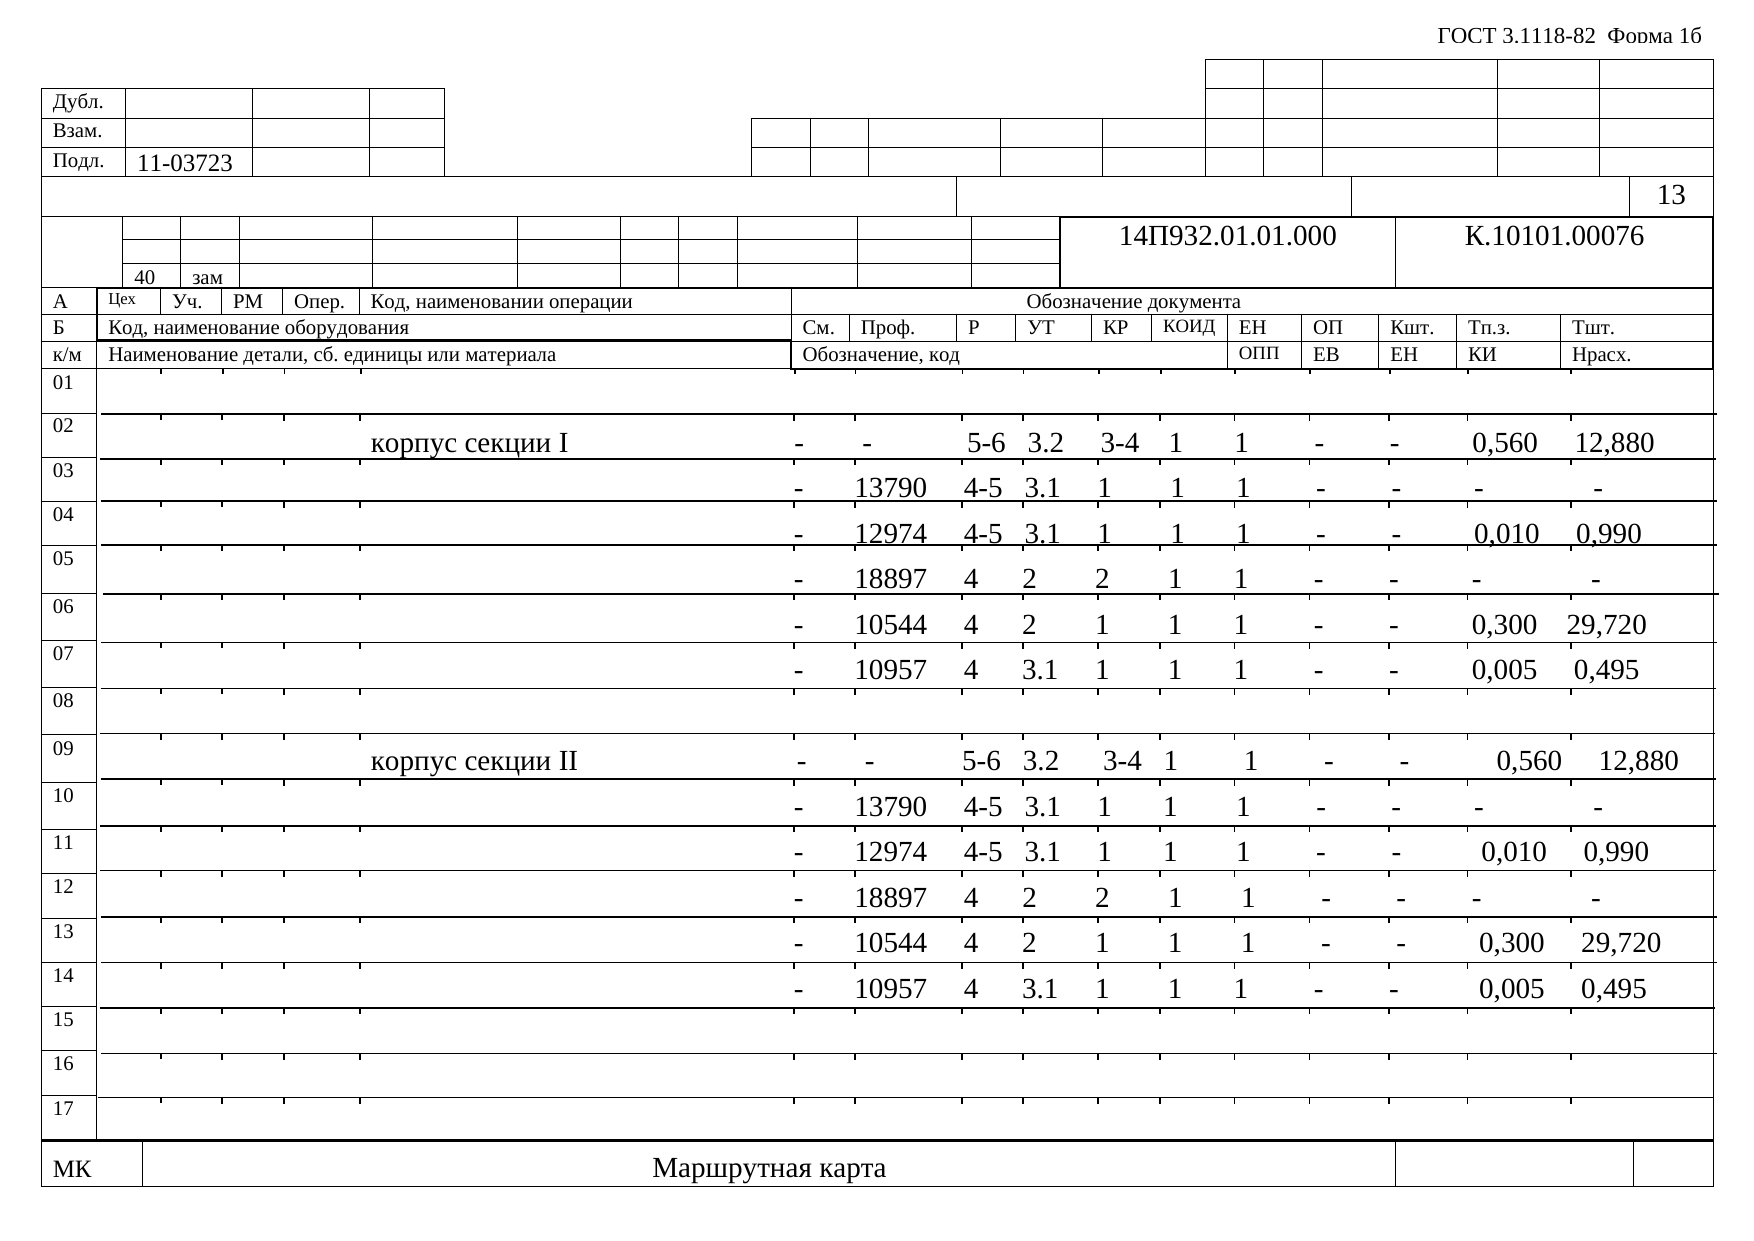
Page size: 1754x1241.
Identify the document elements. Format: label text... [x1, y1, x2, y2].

table_cell 40 [123, 264, 180, 287]
table_cell [370, 89, 444, 117]
table_cell Тп.з. [1457, 315, 1560, 341]
table_cell [1600, 148, 1713, 176]
table_cell ОПП [1228, 342, 1301, 368]
table_cell [738, 264, 857, 287]
table_cell Б [42, 315, 96, 341]
table_cell Код, наименование оборудования [98, 315, 791, 339]
table_cell [181, 217, 239, 239]
table_cell [738, 217, 857, 239]
table_cell [126, 119, 252, 147]
table_cell Цех [98, 289, 160, 314]
table_cell [373, 240, 517, 263]
table_cell [621, 264, 678, 287]
table_cell УТ [1016, 315, 1091, 341]
table_cell [42, 217, 122, 287]
table_cell [1498, 89, 1599, 117]
table_cell [126, 89, 252, 117]
table_cell [752, 119, 810, 147]
table_cell [518, 217, 620, 239]
table_cell 08 [42, 688, 96, 734]
table_cell [42, 177, 956, 216]
table_cell Уч. [161, 289, 221, 314]
table_cell [1264, 119, 1322, 147]
table_cell [1323, 119, 1497, 147]
table_cell [679, 240, 737, 263]
table_cell 11 [42, 830, 96, 873]
table_cell [445, 88, 692, 117]
table_cell [972, 217, 1059, 239]
table_header [41, 59, 1205, 88]
table_cell [253, 89, 369, 117]
table_header [1498, 60, 1599, 88]
table_cell [1600, 89, 1713, 117]
table_cell к/м [42, 342, 96, 368]
table_cell корпус секции I - - 5-6 3.2 3-4 1 1 - - 0,560 12,880 - 13790 4-5 3.1 1 1 1 - - - - - 12974 4-5 3.1 1 1 1 - - 0,010 0,990 - 18897 4 2 2 1 1 - - - - - 10544 4 2 1 1 1 - - 0,300 29,720 - 10957 4 3.1 1 1 1 - - 0,005 0,495 корпус секции II - - 5-6 3.2 3-4 1 1 - - 0,560 12,880 - 13790 4-5 3.1 1 1 1 - - - - - 12974 4-5 3.1 1 1 1 - - 0,010 0,990 - 18897 4 2 2 1 1 - - - - - 10544 4 2 1 1 1 - - 0,300 29,720 - 10957 4 3.1 1 1 1 - - 0,005 0,495 [97, 369, 1713, 1139]
table_cell [518, 264, 620, 287]
table_cell КОИД [1152, 315, 1227, 341]
table_cell 14П932.01.01.000 [1061, 218, 1395, 287]
table_cell [869, 148, 1000, 176]
table_cell [972, 240, 1059, 263]
table_cell [811, 119, 868, 147]
table_cell [738, 240, 857, 263]
table_cell Обозначение документа [792, 289, 1712, 314]
table_cell Дубл. [42, 89, 125, 117]
table_cell [692, 88, 1205, 117]
table_cell Нрасх. [1561, 342, 1712, 368]
table_cell Р [957, 315, 1015, 341]
table_cell [858, 264, 971, 287]
table_cell [957, 177, 1351, 216]
table_cell 11-03723 [126, 148, 252, 176]
table_cell [1206, 119, 1263, 147]
table_cell [621, 240, 678, 263]
table_header [1600, 60, 1713, 88]
table_cell Тшт. [1561, 315, 1712, 341]
table_cell 04 [42, 502, 96, 545]
table_cell [679, 264, 737, 287]
table_cell 05 [42, 546, 96, 592]
table_cell [1498, 148, 1599, 176]
table_cell РМ [222, 289, 282, 314]
table_cell [123, 217, 180, 239]
table_cell 13 [1630, 177, 1713, 216]
table_cell Подл. [42, 148, 125, 176]
table_cell ЕВ [1302, 342, 1378, 368]
table_cell [1396, 1142, 1633, 1186]
table_cell Код, наименовании операции [360, 289, 791, 314]
table_cell [1103, 119, 1205, 147]
table_cell Опер. [283, 289, 359, 314]
table_cell [240, 264, 372, 287]
table_cell 13 [42, 919, 96, 962]
table_cell А [42, 288, 96, 314]
table_cell 10 [42, 783, 96, 829]
table_cell [518, 240, 620, 263]
table_cell [1103, 148, 1205, 176]
table_cell Наименование детали, сб. единицы или материала [97, 342, 790, 368]
table_cell [240, 217, 372, 239]
table_cell [1206, 148, 1263, 176]
table_cell 03 [42, 458, 96, 501]
table_cell [1634, 1142, 1713, 1186]
table_header [1206, 60, 1263, 88]
table_cell [679, 217, 737, 239]
table_cell ЕН [1228, 315, 1301, 341]
table_header [1323, 60, 1497, 88]
table_cell зам [181, 264, 239, 287]
table_cell Маршрутная карта [143, 1142, 1395, 1186]
table_cell См.. [792, 315, 849, 341]
table_cell МК [42, 1142, 142, 1186]
table_cell К.10101.00076 [1396, 218, 1712, 287]
table_cell 06 [42, 594, 96, 640]
table_cell [621, 217, 678, 239]
table_cell [370, 119, 444, 147]
table_cell ЕН [1379, 342, 1456, 368]
table_cell 09 [42, 735, 96, 782]
table_cell [240, 240, 372, 263]
table_cell [1001, 148, 1102, 176]
table_cell 02 [42, 414, 96, 457]
table_cell [858, 217, 971, 239]
table_cell [1600, 119, 1713, 147]
table_cell 12 [42, 874, 96, 917]
table_cell [972, 264, 1059, 287]
table_cell [858, 240, 971, 263]
table_cell [253, 119, 369, 147]
table_cell [181, 240, 239, 263]
table_cell [1323, 148, 1497, 176]
table_cell ОП [1302, 315, 1378, 341]
table_cell [752, 148, 810, 176]
table_cell 15 [42, 1007, 96, 1050]
table_cell [1001, 119, 1102, 147]
table_cell Обозначение, код [792, 342, 1227, 368]
table_cell [373, 217, 517, 239]
table_cell КР [1092, 315, 1151, 341]
table_cell [811, 148, 868, 176]
table_cell 07 [42, 641, 96, 687]
table_cell [445, 118, 751, 176]
table_header [1264, 60, 1322, 88]
table_cell 16 [42, 1051, 96, 1094]
table_cell [373, 264, 517, 287]
table_cell Взам. [42, 119, 125, 147]
table_cell [1498, 119, 1599, 147]
table_cell 14 [42, 963, 96, 1006]
table_cell 17 [42, 1096, 96, 1139]
table_cell Проф. [850, 315, 956, 341]
table_cell [1264, 89, 1322, 117]
table_cell [1352, 177, 1629, 216]
table_cell [1323, 89, 1497, 117]
table_cell [1264, 148, 1322, 176]
table_cell [123, 240, 180, 263]
table_cell Кшт. [1379, 315, 1456, 341]
table_cell [370, 148, 444, 176]
table_cell 01 [42, 369, 96, 412]
table_cell [253, 148, 369, 176]
table_cell [1206, 89, 1263, 117]
table_cell КИ [1457, 342, 1560, 368]
table_cell [869, 119, 1000, 147]
